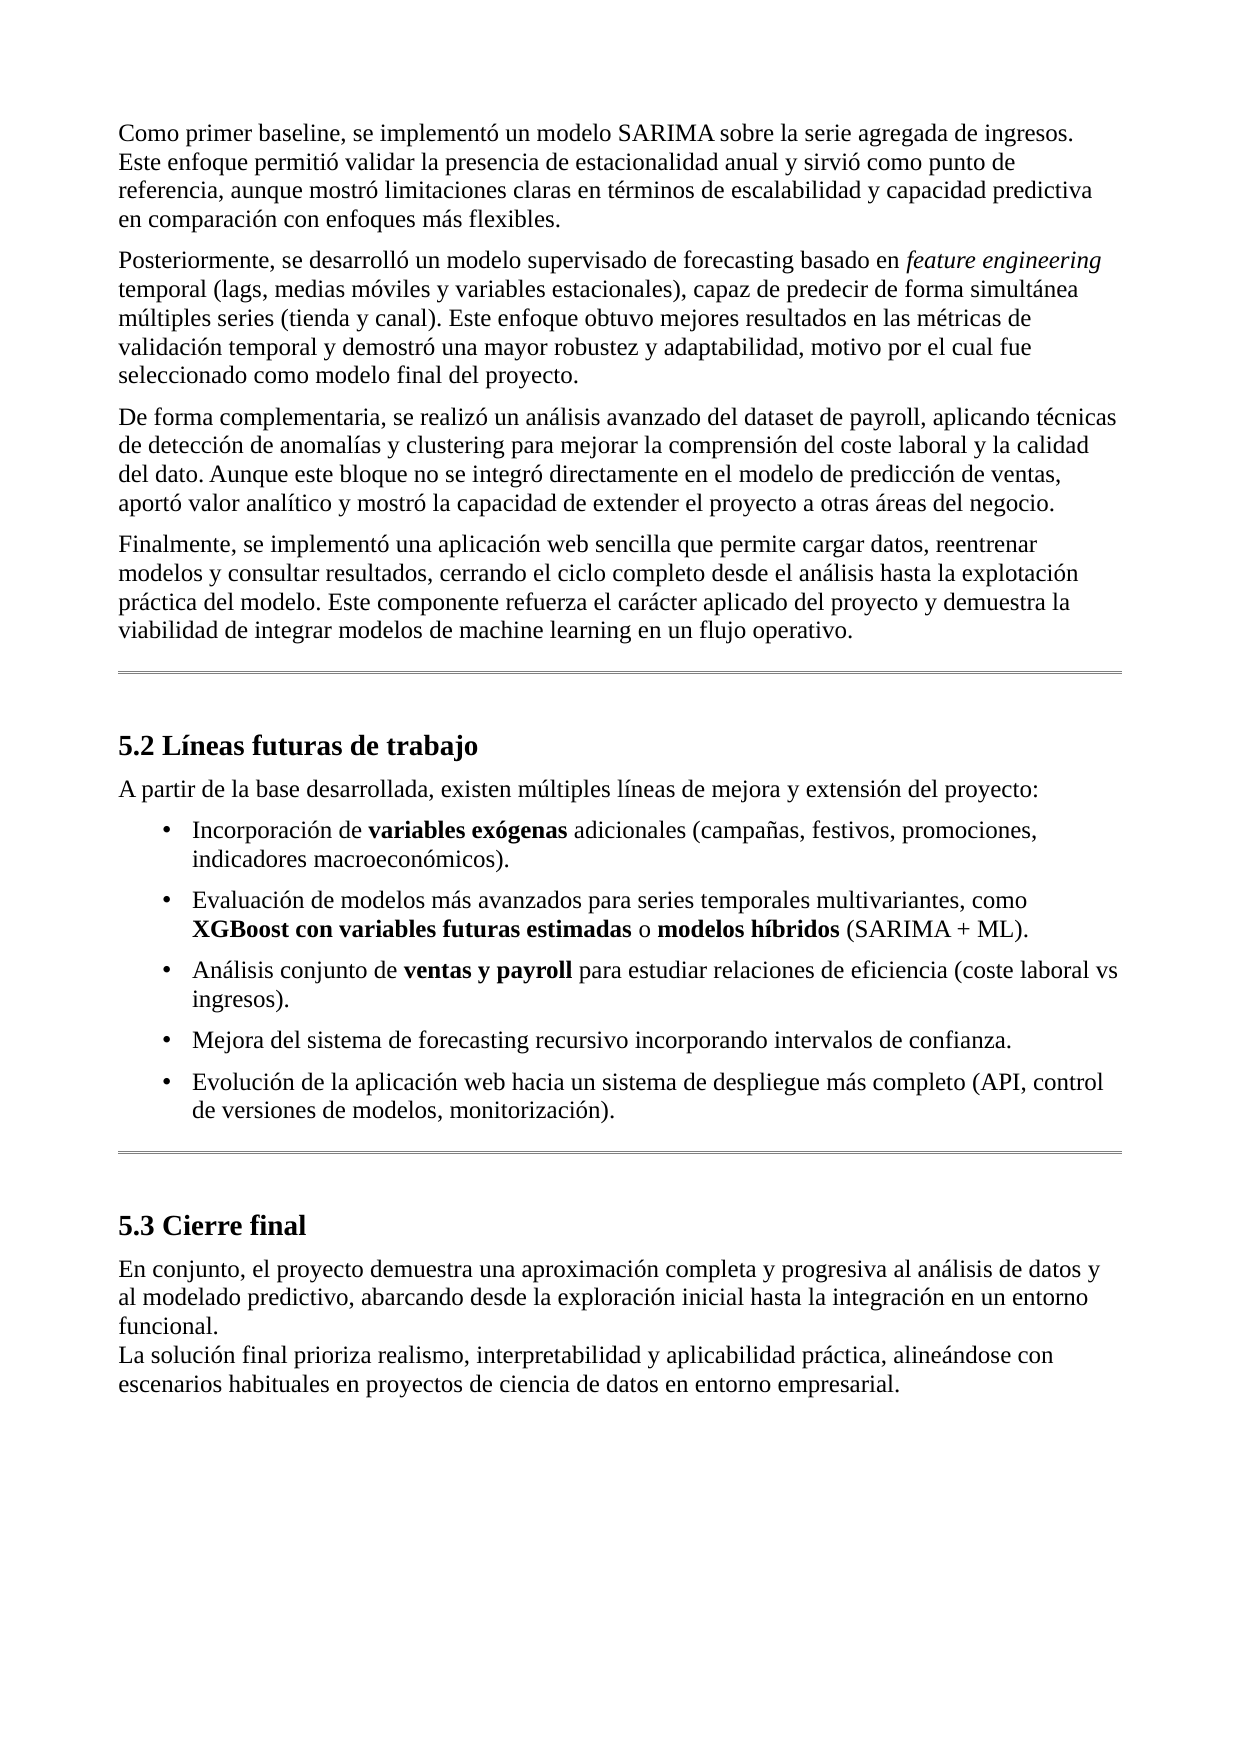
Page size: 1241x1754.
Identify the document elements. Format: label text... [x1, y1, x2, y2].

subtitle 5.3 Cierre final [118, 1208, 1122, 1241]
text De forma complementaria, se realizó un análisis avanzado del dataset de payroll, aplicando técnicas de detección de anomalías y clustering para mejorar la comprensión del coste laboral y la calidad del dato. Aunque este bloque no se integró directamente en el modelo de predicción de ventas, aportó valor analítico y mostró la capacidad de extender el proyecto a otras áreas del negocio. [118, 402, 1122, 517]
list Incorporación de variables exógenas adicionales (campañas, festivos, promociones, indicadores macroeconómicos). [162, 815, 1122, 873]
text Como primer baseline, se implementó un modelo SARIMA sobre la serie agregada de ingresos. Este enfoque permitió validar la presencia de estacionalidad anual y sirvió como punto de referencia, aunque mostró limitaciones claras en términos de escalabilidad y capacidad predictiva en comparación con enfoques más flexibles. [118, 118, 1122, 233]
list Evaluación de modelos más avanzados para series temporales multivariantes, como XGBoost con variables futuras estimadas o modelos híbridos (SARIMA + ML). [162, 885, 1122, 943]
list Análisis conjunto de ventas y payroll para estudiar relaciones de eficiencia (coste laboral vs ingresos). [162, 955, 1122, 1013]
list Mejora del sistema de forecasting recursivo incorporando intervalos de confianza. [162, 1025, 1122, 1054]
text En conjunto, el proyecto demuestra una aproximación completa y progresiva al análisis de datos y al modelado predictivo, abarcando desde la exploración inicial hasta la integración en un entorno funcional. La solución final prioriza realismo, interpretabilidad y aplicabilidad práctica, alineándose con escenarios habituales en proyectos de ciencia de datos en entorno empresarial. [118, 1254, 1122, 1397]
text Posteriormente, se desarrolló un modelo supervisado de forecasting basado en feature engineering temporal (lags, medias móviles y variables estacionales), capaz de predecir de forma simultánea múltiples series (tienda y canal). Este enfoque obtuvo mejores resultados en las métricas de validación temporal y demostró una mayor robustez y adaptabilidad, motivo por el cual fue seleccionado como modelo final del proyecto. [118, 246, 1122, 389]
subtitle 5.2 Líneas futuras de trabajo [118, 728, 1122, 762]
list Evolución de la aplicación web hacia un sistema de despliegue más completo (API, control de versiones de modelos, monitorización). [162, 1067, 1122, 1124]
text Finalmente, se implementó una aplicación web sencilla que permite cargar datos, reentrenar modelos y consultar resultados, cerrando el ciclo completo desde el análisis hasta la explotación práctica del modelo. Este componente refuerza el carácter aplicado del proyecto y demuestra la viabilidad de integrar modelos de machine learning en un flujo operativo. [118, 529, 1122, 644]
text A partir de la base desarrollada, existen múltiples líneas de mejora y extensión del proyecto: [118, 774, 1122, 803]
